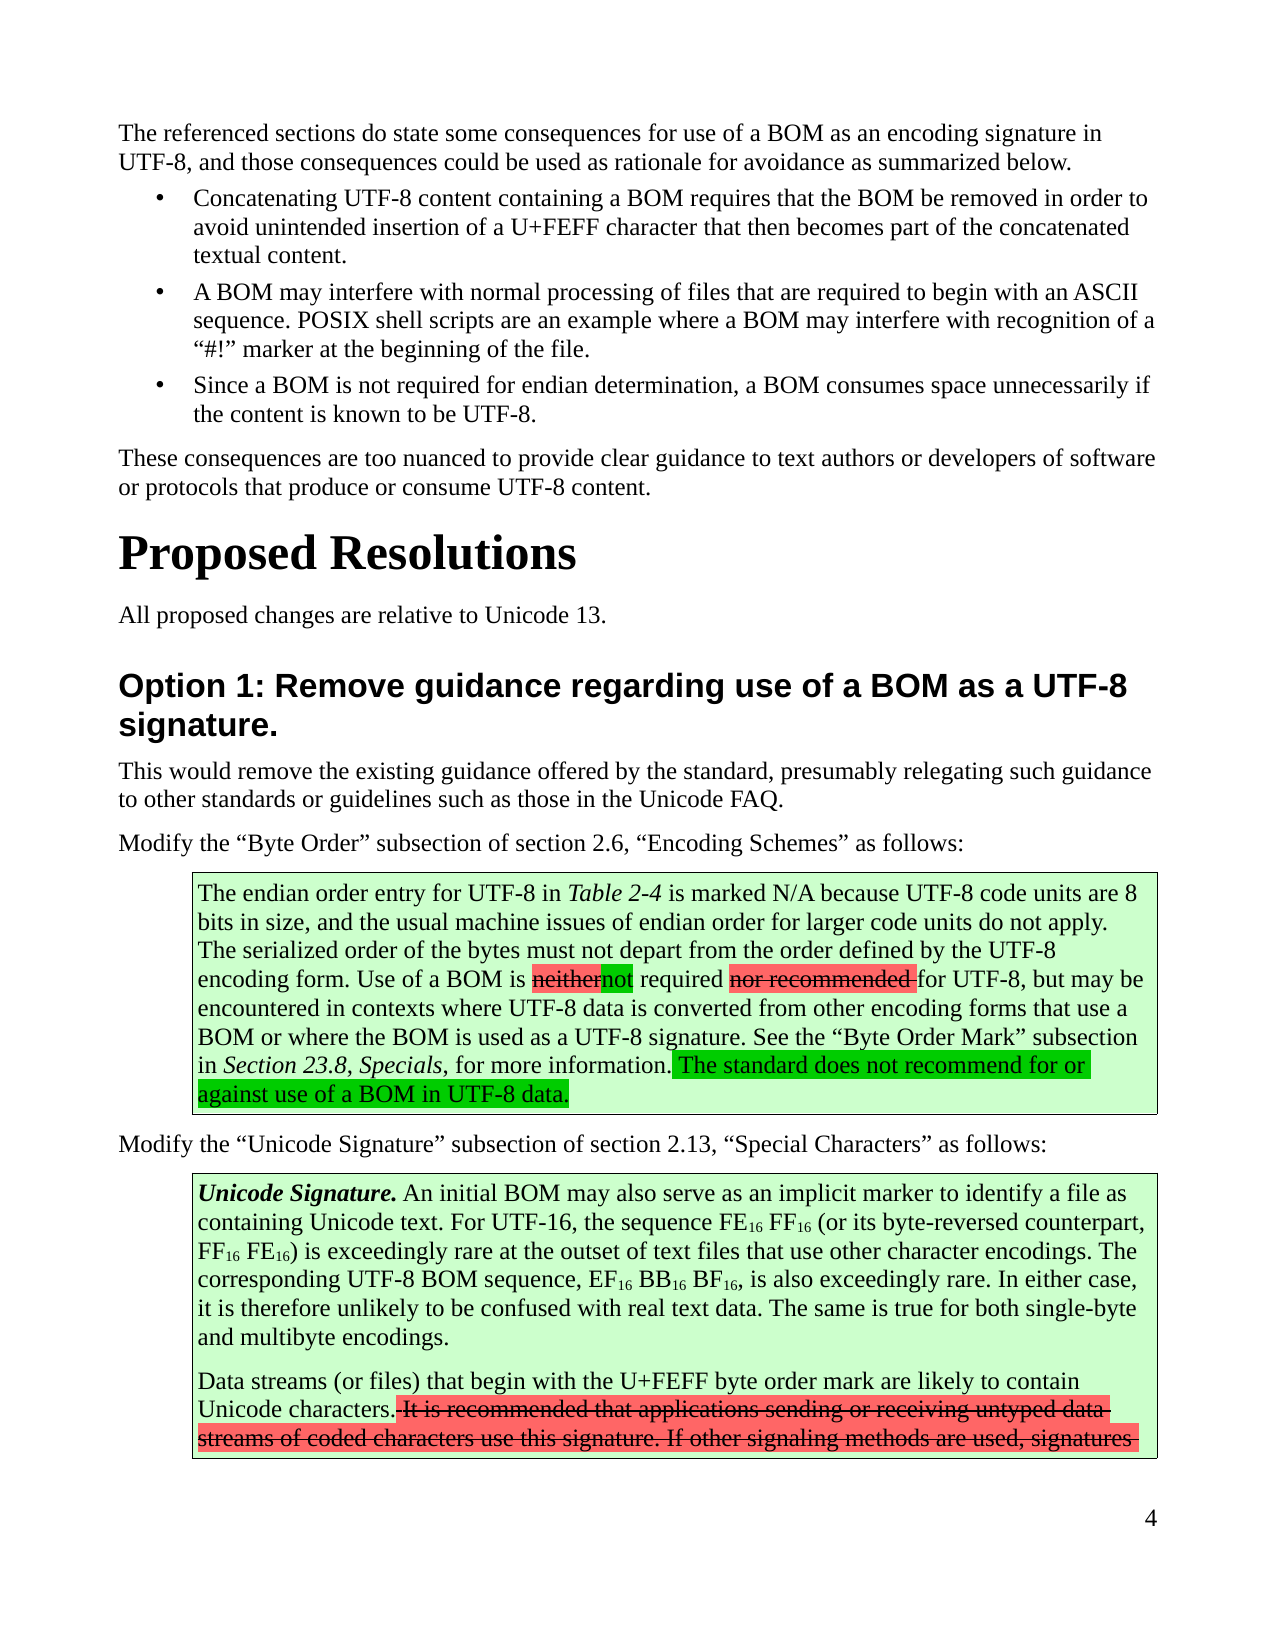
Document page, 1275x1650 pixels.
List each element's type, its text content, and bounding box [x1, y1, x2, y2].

list Since a BOM is not required for endian determination, a BOM consumes space unnecessarily if the content is known to be UTF-8. [156, 371, 1157, 428]
text Modify the “Byte Order” subsection of section 2.6, “Encoding Schemes” as follows: [118, 828, 1157, 857]
list A BOM may interfere with normal processing of files that are required to begin with an ASCII sequence. POSIX shell scripts are an example where a BOM may interfere with recognition of a “#!” marker at the beginning of the file. [156, 277, 1157, 363]
table_header The endian order entry for UTF-8 in Table 2-4 is marked N/A because UTF-8 code units are 8 bits in size, and the usual machine issues of endian order for larger code units do not apply. The serialized order of the bytes must not depart from the order defined by the UTF-8 encoding form. Use of a BOM is neithernot required nor recommended for UTF-8, but may be encountered in contexts where UTF-8 data is converted from other encoding forms that use a BOM or where the BOM is used as a UTF-8 signature. See the “Byte Order Mark” subsection in Section 23.8, Specials, for more information. The standard does not recommend for or against use of a BOM in UTF-8 data. [193, 873, 1157, 1113]
text All proposed changes are relative to Unicode 13. [118, 600, 1157, 629]
list Concatenating UTF-8 content containing a BOM requires that the BOM be removed in order to avoid unintended insertion of a U+FEFF character that then becomes part of the concatenated textual content. [156, 183, 1157, 269]
text These consequences are too nuanced to provide clear guidance to text authors or developers of software or protocols that produce or consume UTF-8 content. [118, 443, 1157, 501]
table_header Unicode Signature. An initial BOM may also serve as an implicit marker to identify a file as containing Unicode text. For UTF-16, the sequence FE16 FF16 (or its byte-reversed counterpart, FF16 FE16) is exceedingly rare at the outset of text files that use other character encodings. The corresponding UTF-8 BOM sequence, EF16 BB16 BF16, is also exceedingly rare. In either case, it is therefore unlikely to be confused with real text data. The same is true for both single-byte and multibyte encodings. Data streams (or files) that begin with the U+FEFF byte order mark are likely to contain Unicode characters. It is recommended that applications sending or receiving untyped data streams of coded characters use this signature. If other signaling methods are used, signatures [193, 1174, 1157, 1458]
text This would remove the existing guidance offered by the standard, presumably relegating such guidance to other standards or guidelines such as those in the Unicode FAQ. [118, 756, 1157, 813]
text The referenced sections do state some consequences for use of a BOM as an encoding signature in UTF-8, and those consequences could be used as rationale for avoidance as summarized below. [118, 118, 1157, 176]
text Modify the “Unicode Signature” subsection of section 2.13, “Special Characters” as follows: [118, 1129, 1157, 1157]
subtitle Proposed Resolutions [118, 523, 1157, 581]
subtitle Option 1: Remove guidance regarding use of a BOM as a UTF-8 signature. [118, 666, 1157, 743]
